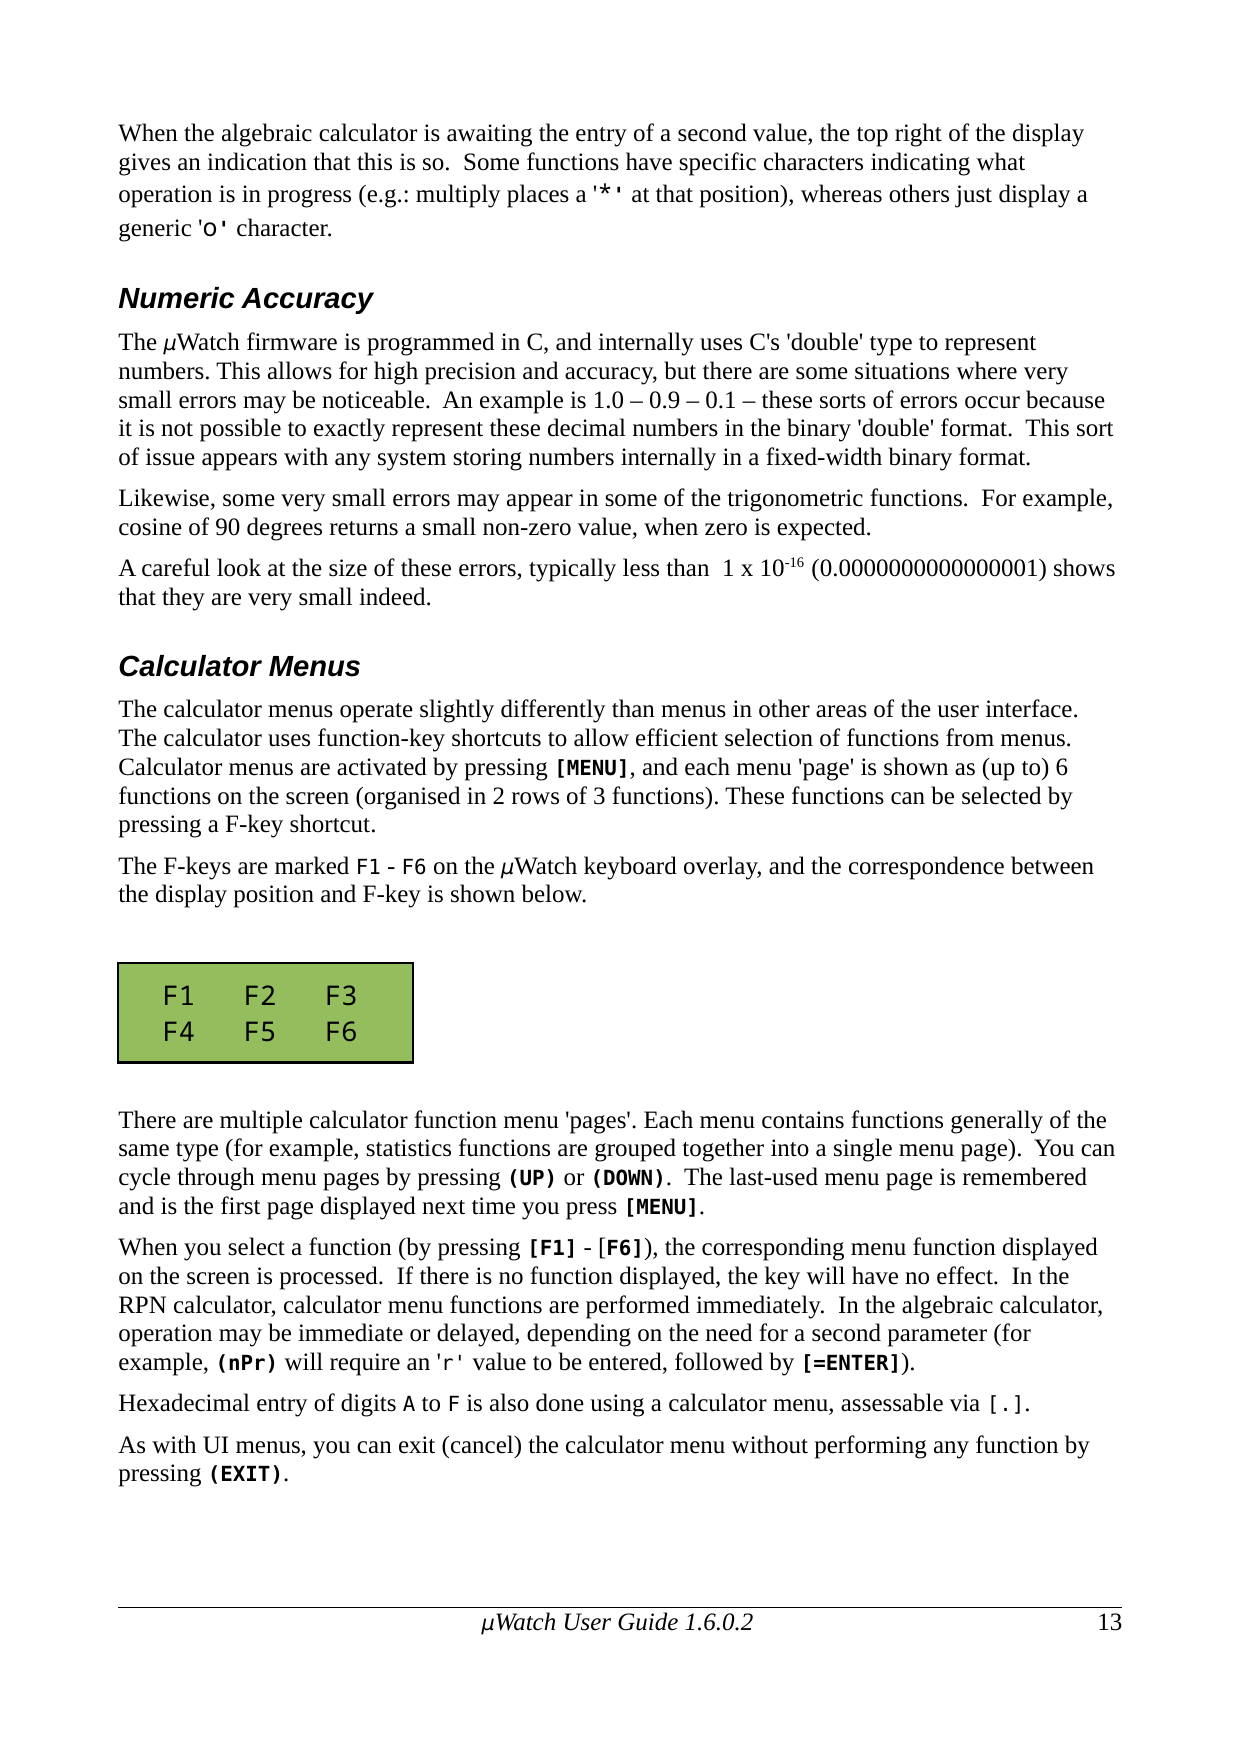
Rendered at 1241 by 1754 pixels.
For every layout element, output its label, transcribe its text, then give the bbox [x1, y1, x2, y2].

text Hexadecimal entry of digits A to F is also done using a calculator menu, assessable via [.]. [118, 1388, 1122, 1417]
subtitle Calculator Menus [118, 648, 1122, 682]
text The μWatch firmware is programmed in C, and internally uses C's 'double' type to represent numbers. This allows for high precision and accuracy, but there are some situations where very small errors may be noticeable. An example is 1.0 – 0.9 – 0.1 – these sorts of errors occur because it is not possible to exactly represent these decimal numbers in the binary 'double' format. This sort of issue appears with any system storing numbers internally in a fixed-width binary format. [118, 327, 1122, 471]
text The F-keys are marked F1 - F6 on the μWatch keyboard overlay, and the correspondence between the display position and F-key is shown below. [118, 851, 1122, 908]
subtitle Numeric Accuracy [118, 281, 1122, 315]
text When the algebraic calculator is awaiting the entry of a second value, the top right of the display gives an indication that this is so. Some functions have specific characters indicating what operation is in progress (e.g.: multiply places a '*' at that position), whereas others just display a generic 'o' character. [118, 118, 1122, 244]
text A careful look at the size of these errors, typically less than 1 x 10-16 (0.0000000000000001) shows that they are very small indeed. [118, 553, 1122, 611]
text When you select a function (by pressing [F1] - [F6]), the corresponding menu function displayed on the screen is processed. If there is no function displayed, the key will have no effect. In the RPN calculator, calculator menu functions are performed immediately. In the algebraic calculator, operation may be immediate or delayed, depending on the need for a second parameter (for example, (nPr) will require an 'r' value to be entered, followed by [=ENTER]). [118, 1232, 1122, 1376]
text Likewise, some very small errors may appear in some of the trigonometric functions. For example, cosine of 90 degrees returns a small non-zero value, when zero is expected. [118, 483, 1122, 541]
text There are multiple calculator function menu 'pages'. Each menu contains functions generally of the same type (for example, statistics functions are grouped together into a single menu page). You can cycle through menu pages by pressing (UP) or (DOWN). The last-used menu page is remembered and is the first page displayed next time you press [MENU]. [118, 1105, 1122, 1220]
table_header F1 F2 F3 F4 F5 F6 [119, 964, 412, 1061]
text The calculator menus operate slightly differently than menus in other areas of the user interface. The calculator uses function-key shortcuts to allow efficient selection of functions from menus. Calculator menus are activated by pressing [MENU], and each menu 'page' is shown as (up to) 6 functions on the screen (organised in 2 rows of 3 functions). These functions can be selected by pressing a F-key shortcut. [118, 694, 1122, 838]
text As with UI menus, you can exit (cancel) the calculator menu without performing any function by pressing (EXIT). [118, 1430, 1122, 1487]
